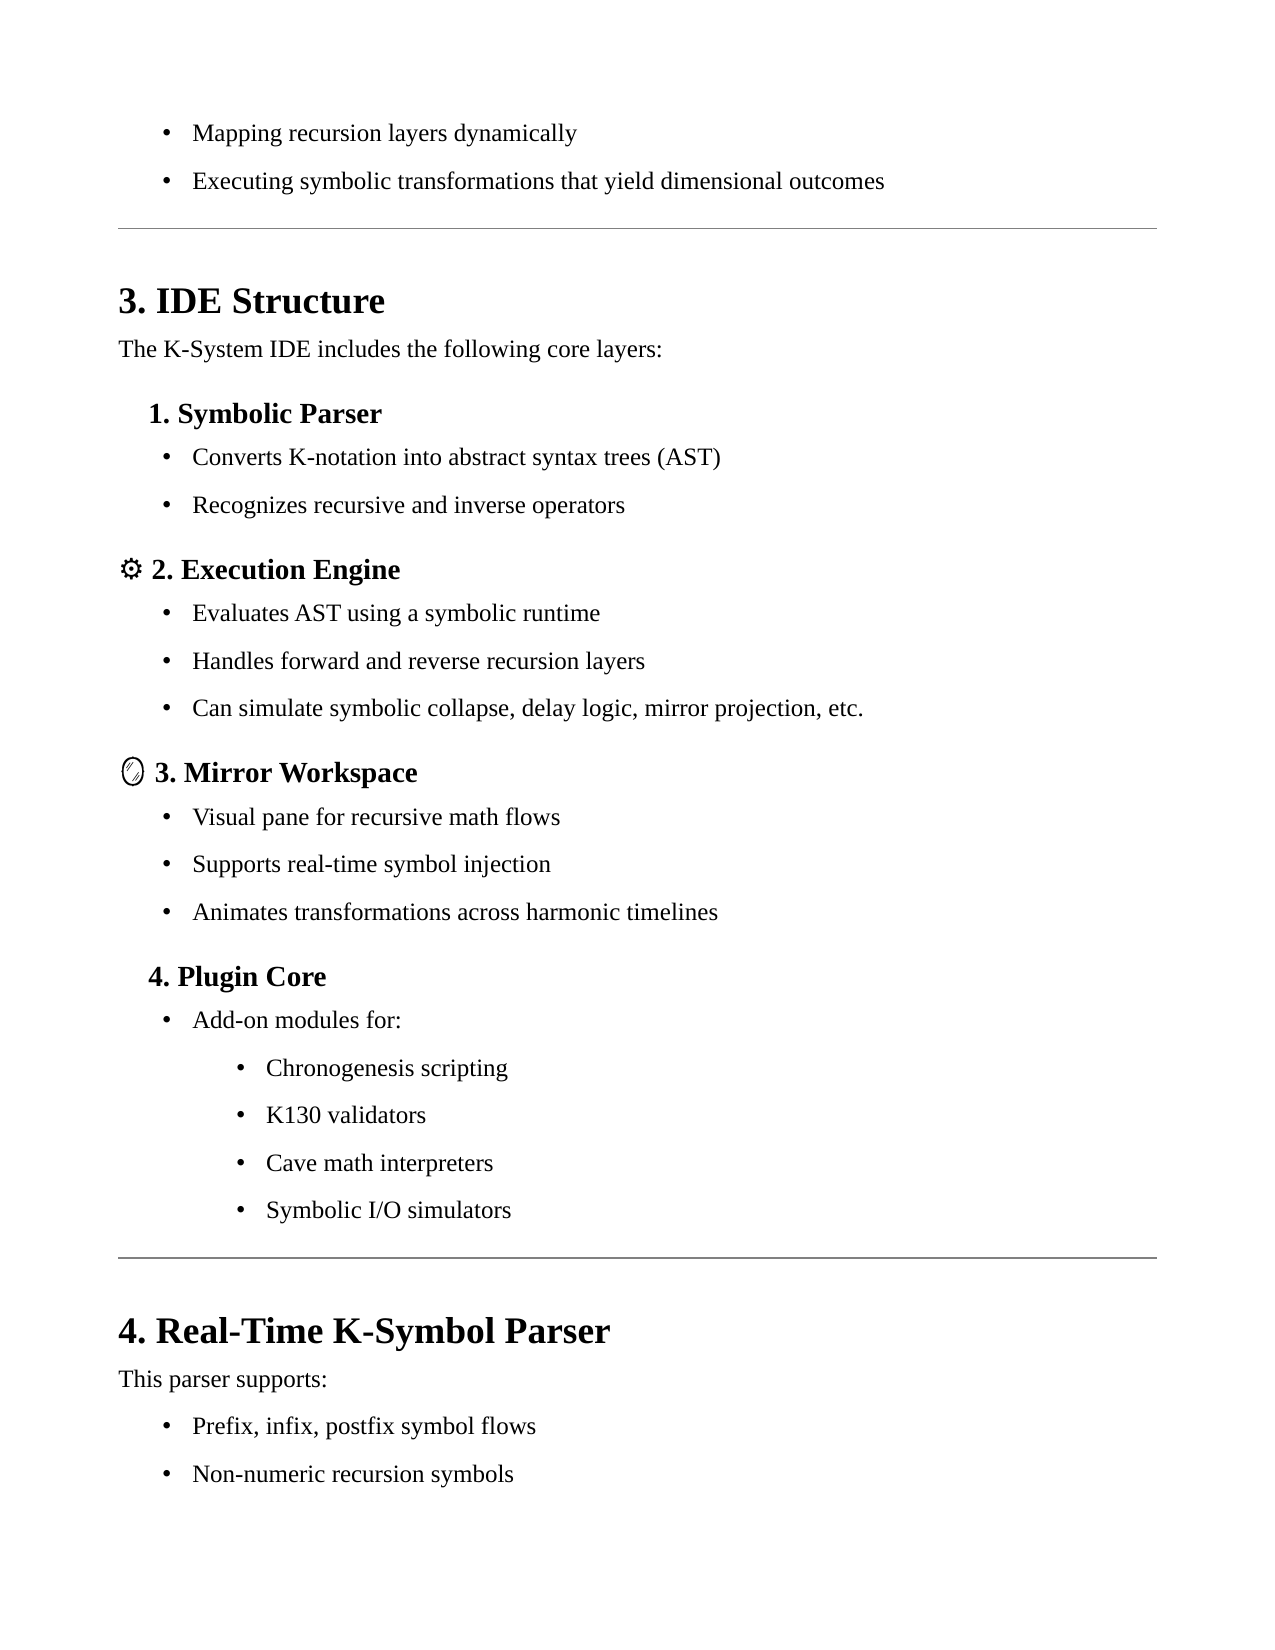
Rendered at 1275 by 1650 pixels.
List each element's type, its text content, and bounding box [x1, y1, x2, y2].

list Mapping recursion layers dynamically [162, 118, 1157, 147]
list Add-on modules for: [162, 1005, 1157, 1034]
list Recognizes recursive and inverse operators [162, 490, 1157, 519]
subtitle 🔌 4. Plugin Core [118, 959, 1157, 992]
list Non-numeric recursion symbols [162, 1459, 1157, 1488]
text The K-System IDE includes the following core layers: [118, 334, 1157, 363]
subtitle 🧠 1. Symbolic Parser [118, 396, 1157, 430]
list Cave math interpreters [236, 1148, 1157, 1177]
list Executing symbolic transformations that yield dimensional outcomes [162, 166, 1157, 194]
subtitle ⚙️ 2. Execution Engine [118, 552, 1157, 586]
list Chronogenesis scripting [236, 1053, 1157, 1081]
list Prefix, infix, postfix symbol flows [162, 1411, 1157, 1440]
text This parser supports: [118, 1364, 1157, 1392]
list Can simulate symbolic collapse, delay logic, mirror projection, etc. [162, 693, 1157, 722]
list Handles forward and reverse recursion layers [162, 646, 1157, 674]
subtitle 🪞 3. Mirror Workspace [118, 756, 1157, 789]
list Converts K-notation into abstract syntax trees (AST) [162, 442, 1157, 471]
list K130 validators [236, 1100, 1157, 1129]
list Visual pane for recursive math flows [162, 802, 1157, 830]
subtitle 4. Real-Time K-Symbol Parser [118, 1308, 1157, 1351]
list Animates transformations across harmonic timelines [162, 897, 1157, 926]
list Evaluates AST using a symbolic runtime [162, 598, 1157, 627]
list Symbolic I/O simulators [236, 1195, 1157, 1224]
subtitle 3. IDE Structure [118, 278, 1157, 322]
list Supports real-time symbol injection [162, 849, 1157, 878]
